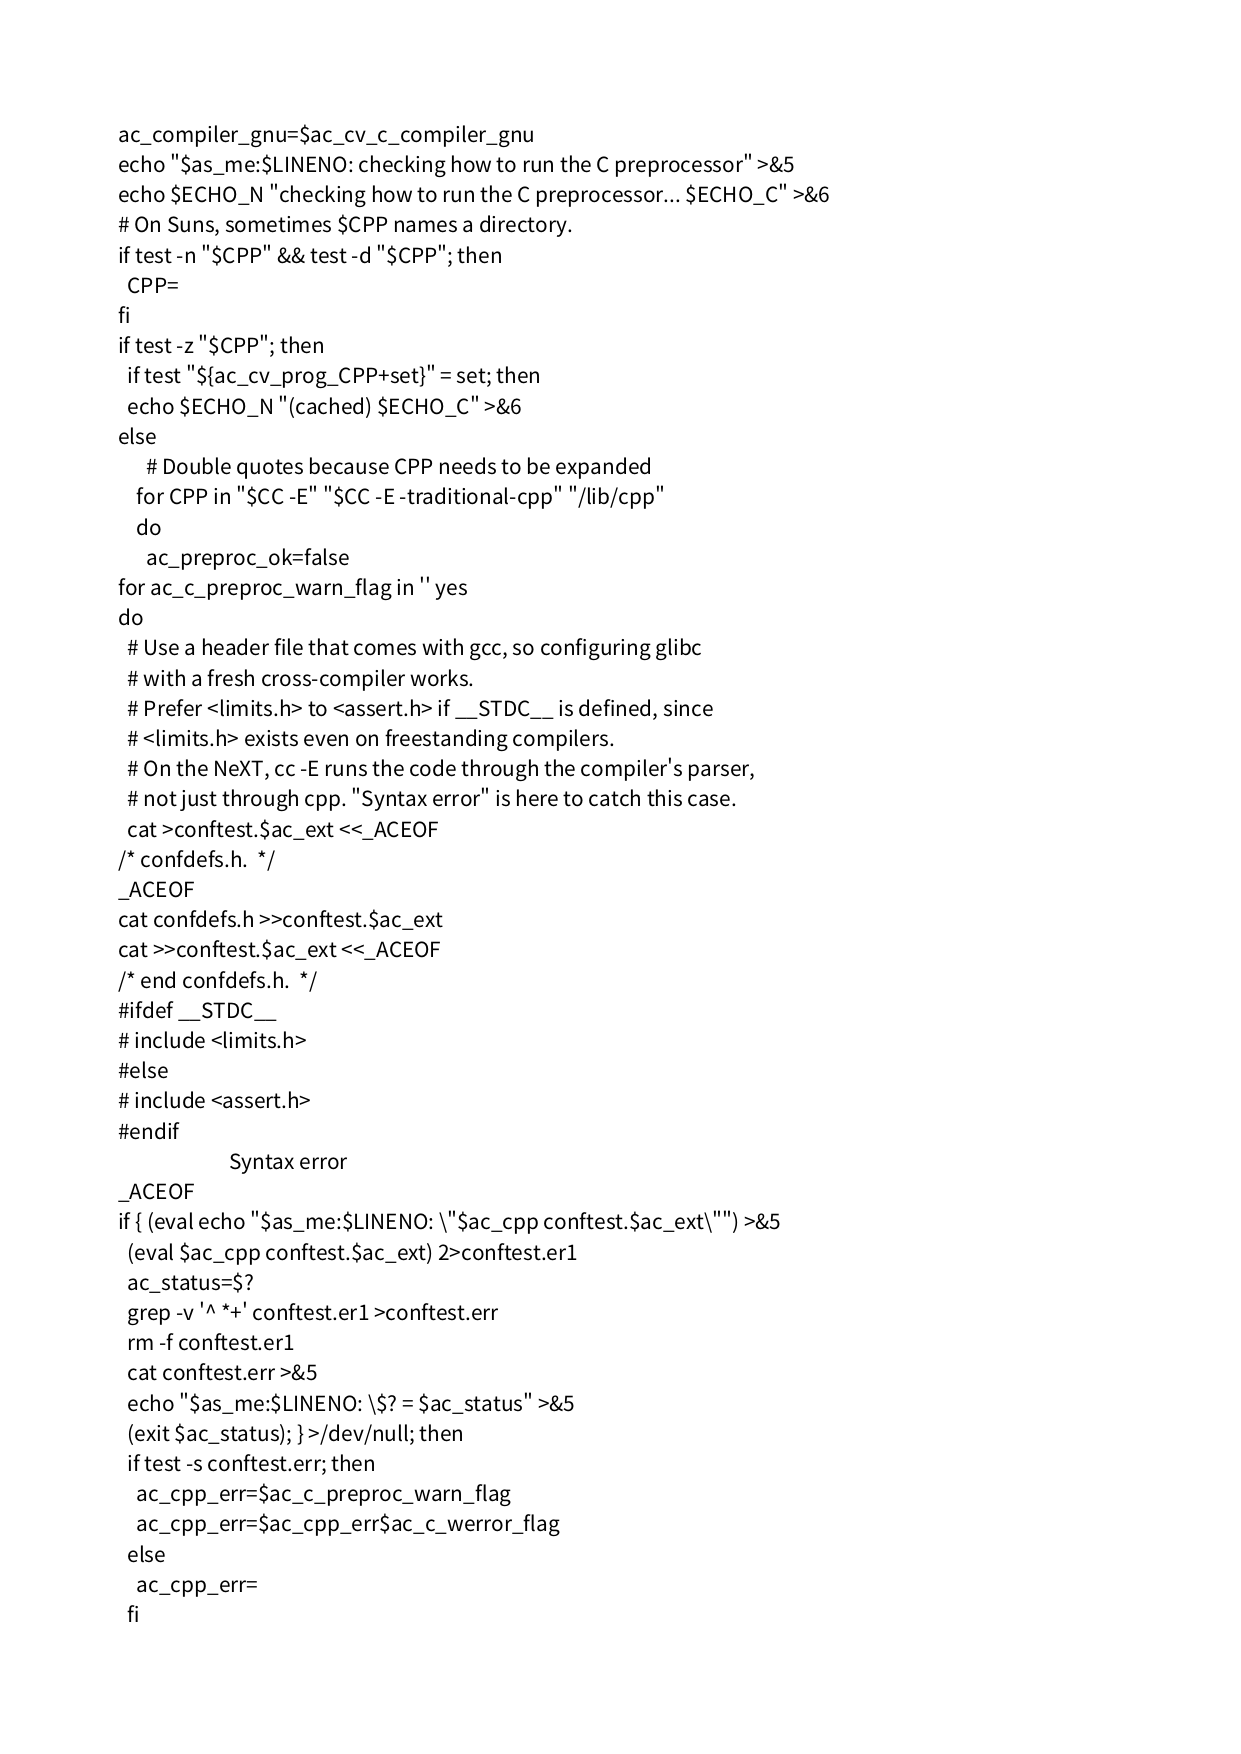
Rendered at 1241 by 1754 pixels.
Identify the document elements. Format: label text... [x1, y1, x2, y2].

text _ACEOF [118, 1175, 1122, 1206]
text for ac_c_preproc_warn_flag in '' yes [118, 571, 1122, 601]
text fi [118, 299, 1122, 329]
text echo "$as_me:$LINENO: \$? = $ac_status" >&5 [118, 1387, 1122, 1417]
text cat >>conftest.$ac_ext <<_ACEOF [118, 934, 1122, 964]
text # not just through cpp. "Syntax error" is here to catch this case. [118, 783, 1122, 813]
text # with a fresh cross-compiler works. [118, 662, 1122, 692]
text if test -z "$CPP"; then [118, 329, 1122, 360]
text if { (eval echo "$as_me:$LINENO: \"$ac_cpp conftest.$ac_ext\"") >&5 [118, 1206, 1122, 1236]
text if test -s conftest.err; then [118, 1447, 1122, 1477]
text grep -v '^ *+' conftest.er1 >conftest.err [118, 1296, 1122, 1326]
text #endif [118, 1115, 1122, 1145]
text (eval $ac_cpp conftest.$ac_ext) 2>conftest.er1 [118, 1236, 1122, 1266]
text if test -n "$CPP" && test -d "$CPP"; then [118, 239, 1122, 269]
text ac_compiler_gnu=$ac_cv_c_compiler_gnu [118, 118, 1122, 148]
text # Use a header file that comes with gcc, so configuring glibc [118, 632, 1122, 662]
text # include <assert.h> [118, 1085, 1122, 1115]
text ac_preproc_ok=false [118, 541, 1122, 571]
text else [118, 1538, 1122, 1568]
text #ifdef __STDC__ [118, 994, 1122, 1024]
text ac_cpp_err=$ac_c_preproc_warn_flag [118, 1477, 1122, 1508]
text else [118, 420, 1122, 450]
text echo $ECHO_N "checking how to run the C preprocessor... $ECHO_C" >&6 [118, 178, 1122, 209]
text # On Suns, sometimes $CPP names a directory. [118, 209, 1122, 239]
text # Double quotes because CPP needs to be expanded [118, 450, 1122, 481]
text if test "${ac_cv_prog_CPP+set}" = set; then [118, 360, 1122, 390]
text # <limits.h> exists even on freestanding compilers. [118, 722, 1122, 752]
text Syntax error [118, 1145, 1122, 1175]
text CPP= [118, 269, 1122, 299]
text ac_cpp_err=$ac_cpp_err$ac_c_werror_flag [118, 1508, 1122, 1538]
text # Prefer <limits.h> to <assert.h> if __STDC__ is defined, since [118, 692, 1122, 722]
text /* end confdefs.h. */ [118, 964, 1122, 994]
text _ACEOF [118, 873, 1122, 903]
text echo "$as_me:$LINENO: checking how to run the C preprocessor" >&5 [118, 148, 1122, 178]
text do [118, 511, 1122, 541]
text for CPP in "$CC -E" "$CC -E -traditional-cpp" "/lib/cpp" [118, 481, 1122, 511]
text do [118, 601, 1122, 632]
text rm -f conftest.er1 [118, 1326, 1122, 1357]
text (exit $ac_status); } >/dev/null; then [118, 1417, 1122, 1447]
text cat confdefs.h >>conftest.$ac_ext [118, 903, 1122, 934]
text /* confdefs.h. */ [118, 843, 1122, 873]
text ac_cpp_err= [118, 1568, 1122, 1598]
text ac_status=$? [118, 1266, 1122, 1296]
text # include <limits.h> [118, 1024, 1122, 1054]
text cat conftest.err >&5 [118, 1357, 1122, 1387]
text # On the NeXT, cc -E runs the code through the compiler's parser, [118, 752, 1122, 783]
text echo $ECHO_N "(cached) $ECHO_C" >&6 [118, 390, 1122, 420]
text #else [118, 1054, 1122, 1085]
text fi [118, 1598, 1122, 1628]
text cat >conftest.$ac_ext <<_ACEOF [118, 813, 1122, 843]
